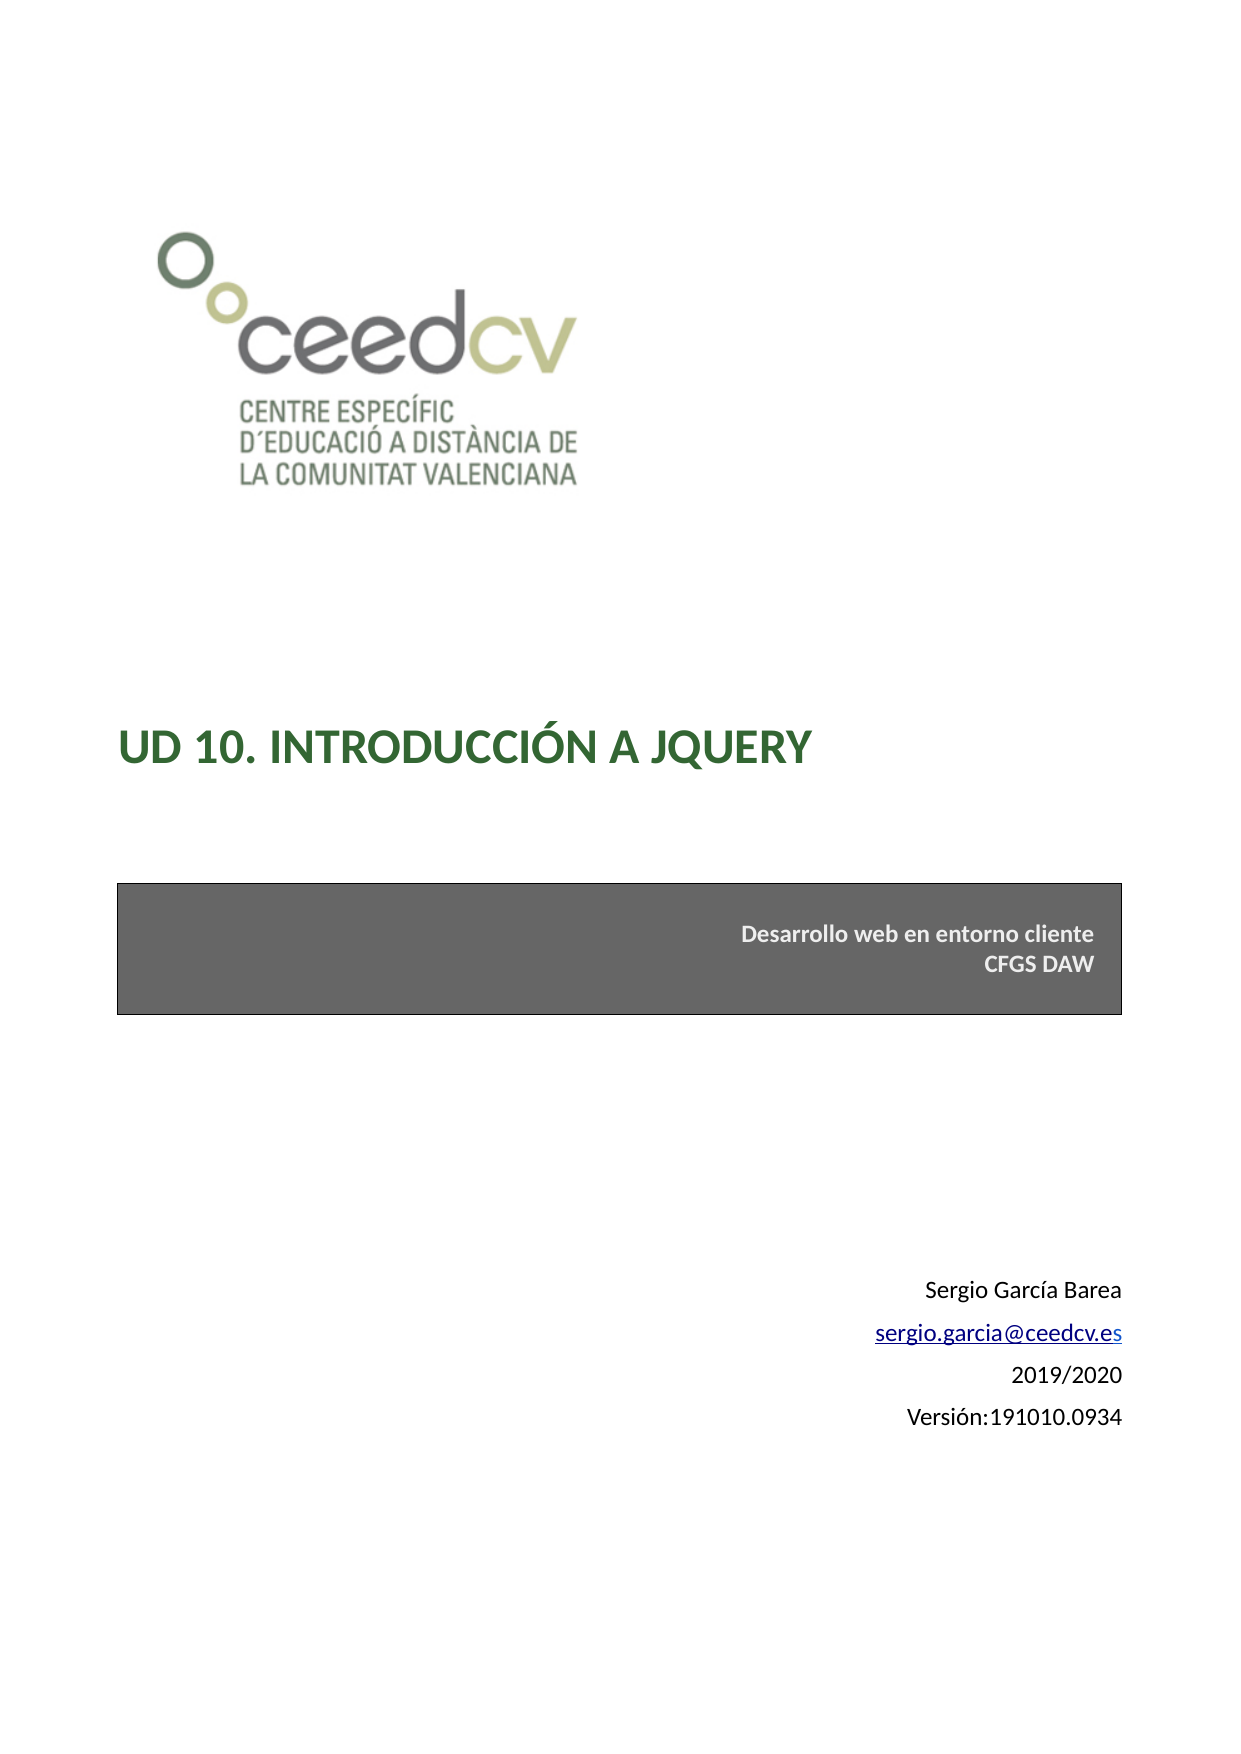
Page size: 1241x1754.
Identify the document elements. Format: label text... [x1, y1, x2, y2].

text CFGS DAW [121, 948, 1094, 979]
picture [118, 204, 681, 514]
text UD 10. Introducción a jQuery [118, 714, 1122, 776]
text Sergio García Barea [231, 1274, 1122, 1305]
text Versión:191010.0932 [118, 1401, 1122, 1432]
text sergio.garcia@ceedcv.es [231, 1317, 1122, 1347]
text 2019/2020 [118, 1359, 1122, 1389]
text Desarrollo web en entorno cliente [121, 918, 1094, 948]
